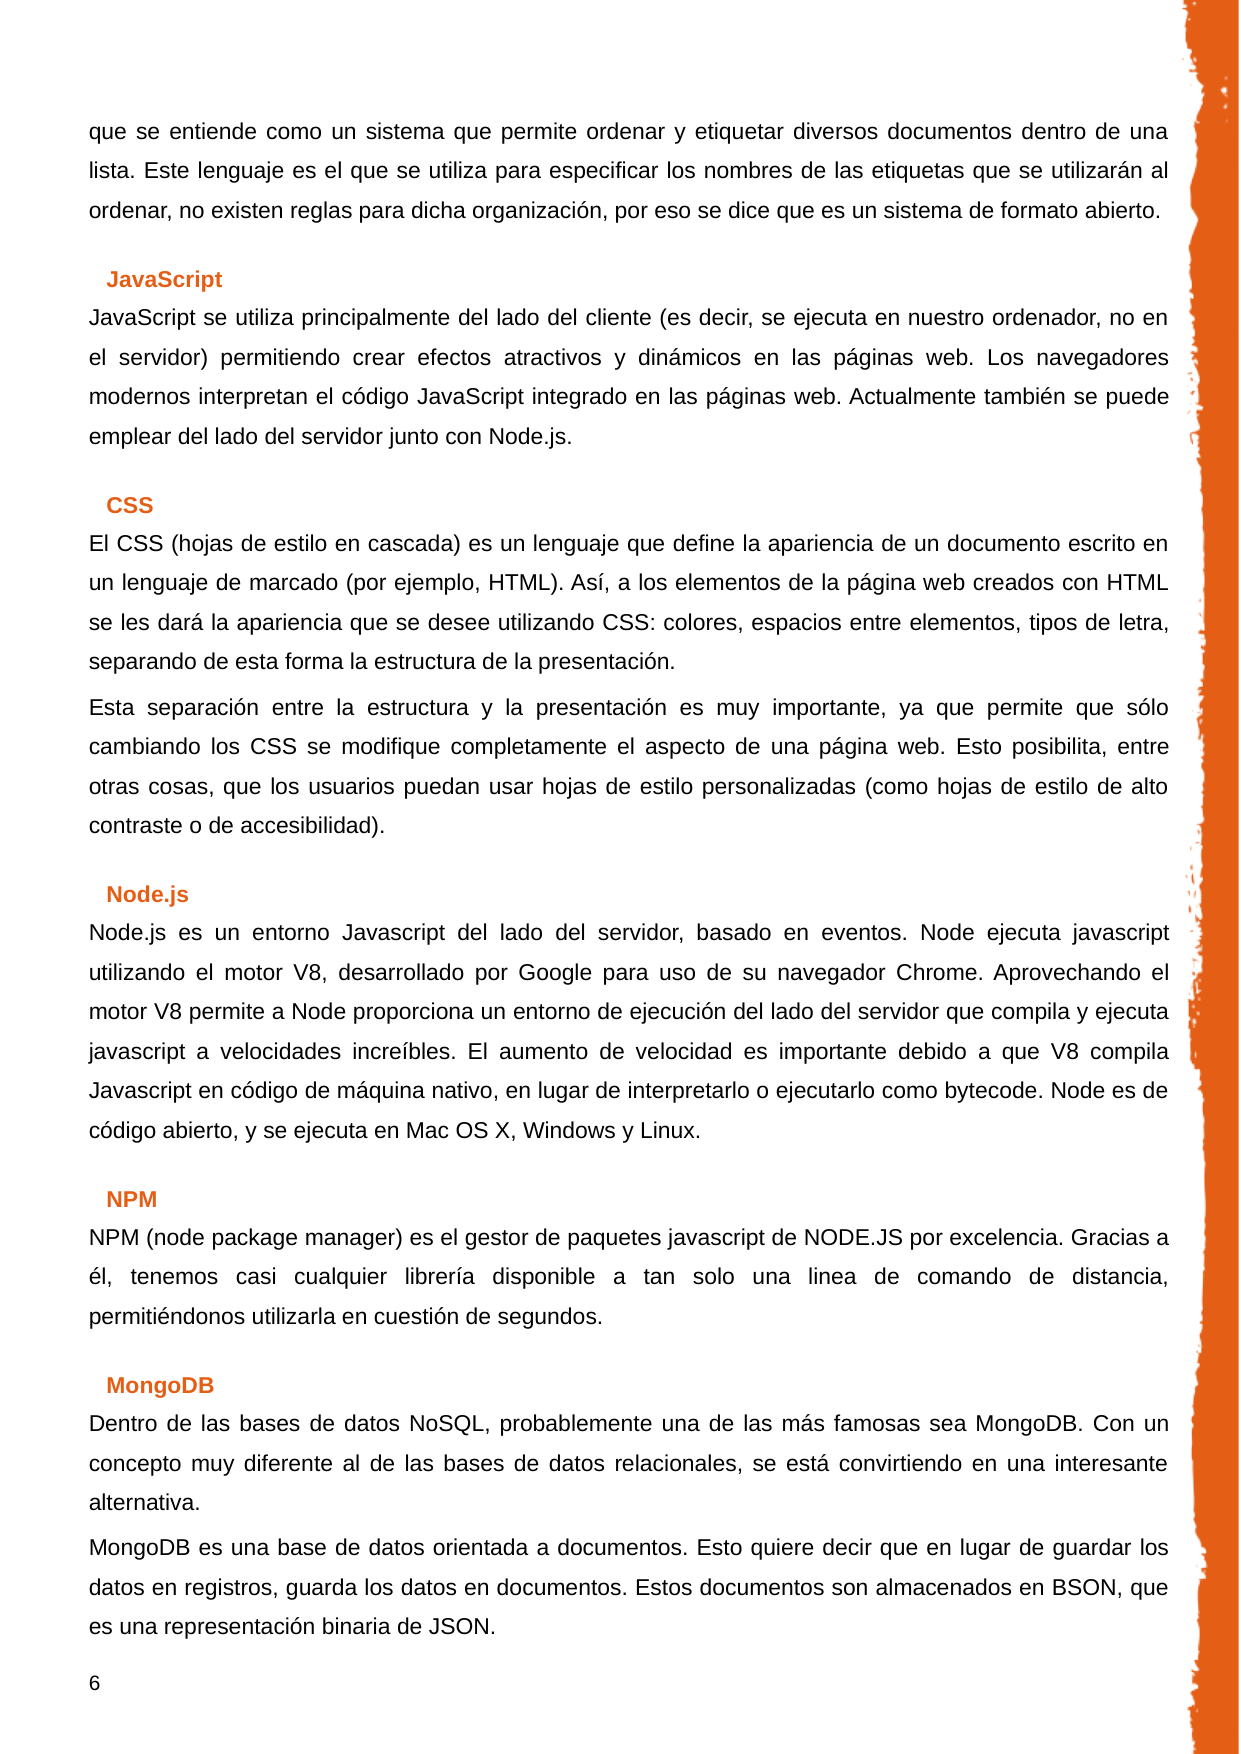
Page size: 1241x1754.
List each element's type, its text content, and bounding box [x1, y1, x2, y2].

text Dentro de las bases de datos NoSQL, probablemente una de las más famosas sea MongoDB. Con un concepto muy diferente al de las bases de datos relacionales, se está convirtiendo en una interesante alternativa. [88, 1410, 1170, 1515]
text JavaScript [106, 266, 1170, 292]
text Node.js es un entorno Javascript del lado del servidor, basado en eventos. Node ejecuta javascript utilizando el motor V8, desarrollado por Google para uso de su navegador Chrome. Aprovechando el motor V8 permite a Node proporciona un entorno de ejecución del lado del servidor que compila y ejecuta javascript a velocidades increíbles. El aumento de velocidad es importante debido a que V8 compila Javascript en código de máquina nativo, en lugar de interpretarlo o ejecutarlo como bytecode. Node es de código abierto, y se ejecuta en Mac OS X, Windows y Linux. [88, 919, 1170, 1143]
text El CSS (hojas de estilo en cascada) es un lenguaje que define la apariencia de un documento escrito en un lenguaje de marcado (por ejemplo, HTML). Así, a los elementos de la página web creados con HTML se les dará la apariencia que se desee utilizando CSS: colores, espacios entre elementos, tipos de letra, separando de esta forma la estructura de la presentación. [88, 530, 1170, 674]
text MongoDB [106, 1372, 1170, 1398]
text CSS [106, 492, 1170, 518]
text que se entiende como un sistema que permite ordenar y etiquetar diversos documentos dentro de una lista. Este lenguaje es el que se utiliza para especificar los nombres de las etiquetas que se utilizarán al ordenar, no existen reglas para dicha organización, por eso se dice que es un sistema de formato abierto. [88, 118, 1170, 223]
text MongoDB es una base de datos orientada a documentos. Esto quiere decir que en lugar de guardar los datos en registros, guarda los datos en documentos. Estos documentos son almacenados en BSON, que es una representación binaria de JSON. [88, 1534, 1170, 1640]
text NPM (node package manager) es el gestor de paquetes javascript de NODE.JS por excelencia. Gracias a él, tenemos casi cualquier librería disponible a tan solo una linea de comando de distancia, permitiéndonos utilizarla en cuestión de segundos. [88, 1224, 1170, 1329]
text Node.js [106, 881, 1170, 907]
text Esta separación entre la estructura y la presentación es muy importante, ya que permite que sólo cambiando los CSS se modifique completamente el aspecto de una página web. Esto posibilita, entre otras cosas, que los usuarios puedan usar hojas de estilo personalizadas (como hojas de estilo de alto contraste o de accesibilidad). [88, 694, 1170, 838]
picture [1170, 0, 1239, 1754]
text JavaScript se utiliza principalmente del lado del cliente (es decir, se ejecuta en nuestro ordenador, no en el servidor) permitiendo crear efectos atractivos y dinámicos en las páginas web. Los navegadores modernos interpretan el código JavaScript integrado en las páginas web. Actualmente también se puede emplear del lado del servidor junto con Node.js. [88, 304, 1170, 449]
text NPM [106, 1186, 1170, 1212]
